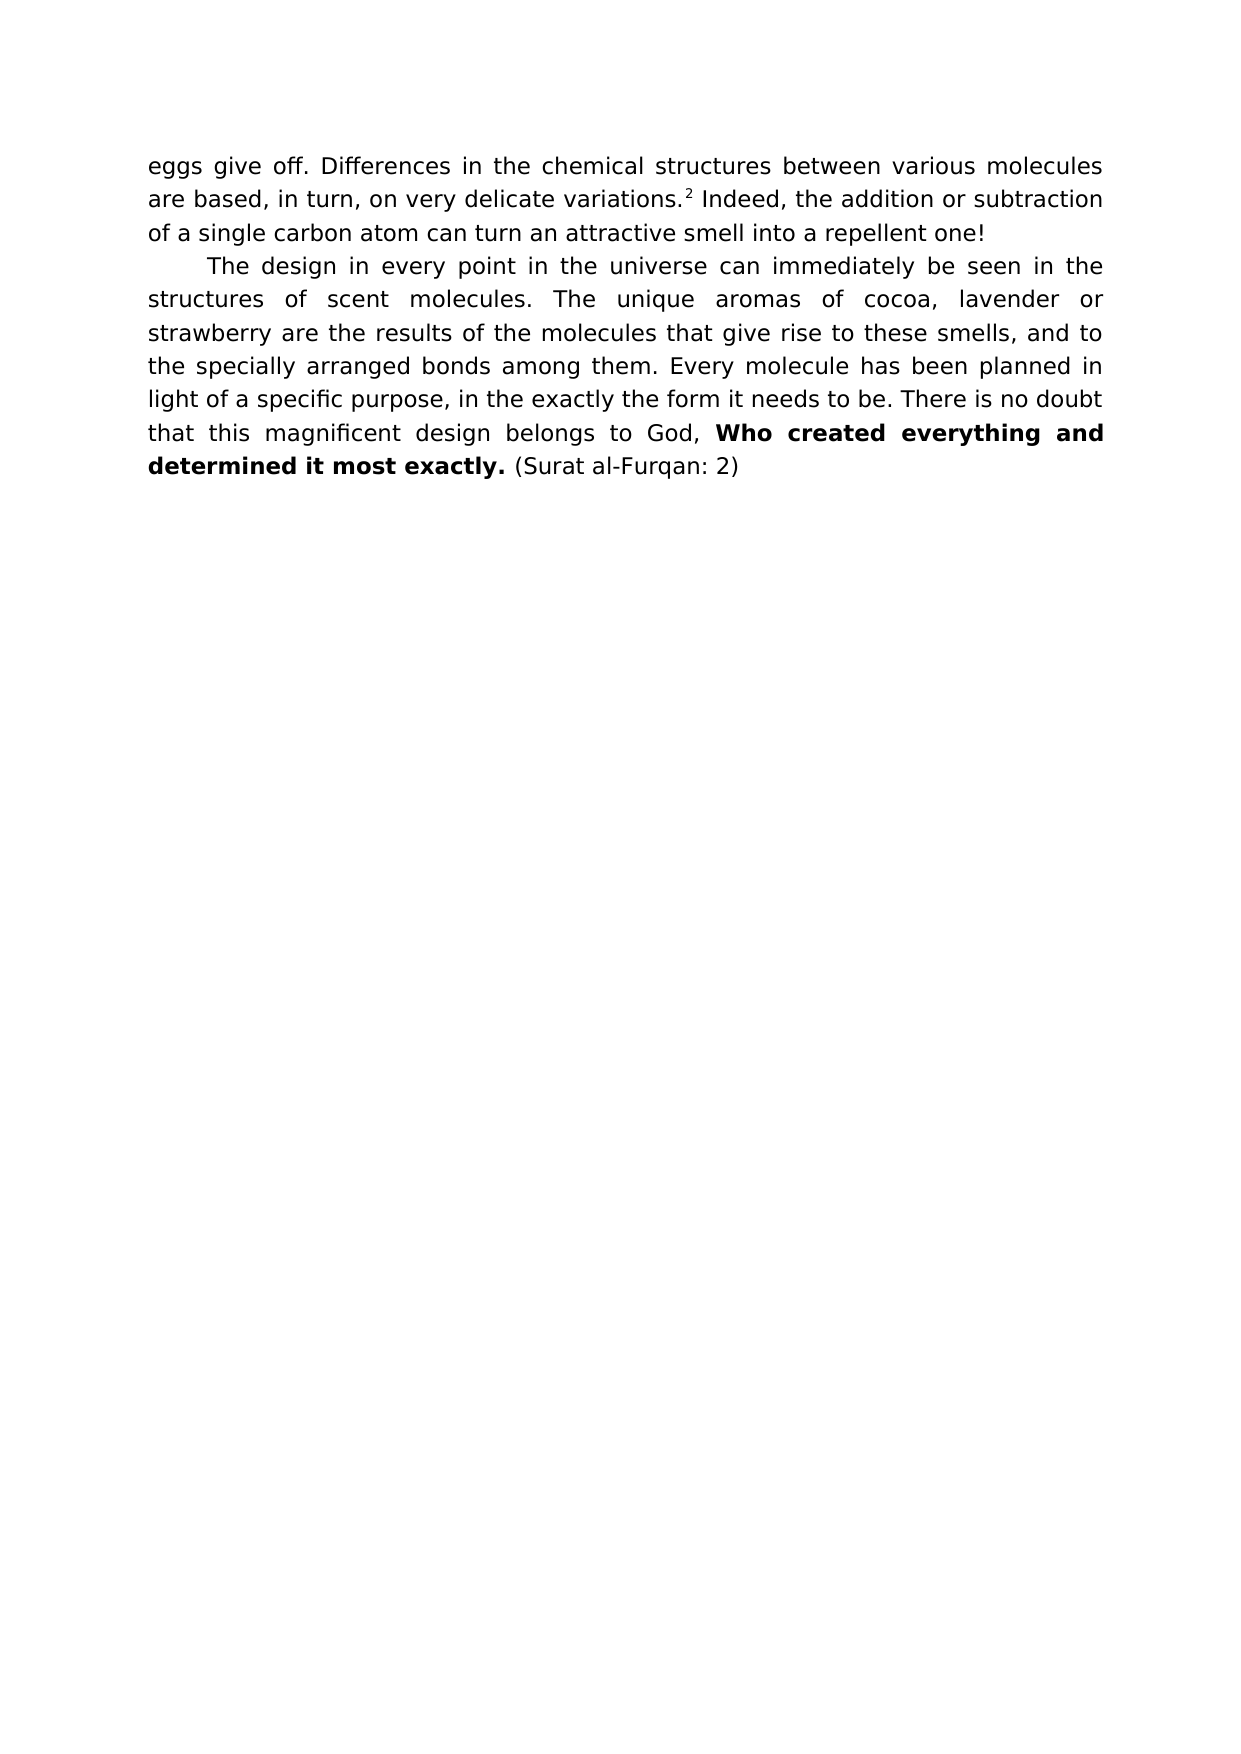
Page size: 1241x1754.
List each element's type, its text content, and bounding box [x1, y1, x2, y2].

text eggs give off. Differences in the chemical structures between various molecules are based, in turn, on very delicate variations. Indeed, the addition or subtraction of a single carbon atom can turn an attractive smell into a repellent one! [148, 148, 1104, 248]
text The design in every point in the universe can immediately be seen in the structures of scent molecules. The unique aromas of cocoa, lavender or strawberry are the results of the molecules that give rise to these smells, and to the specially arranged bonds among them. Every molecule has been planned in light of a specific purpose, in the exactly the form it needs to be. There is no doubt that this magnificent design belongs to God, Who created everything and determined it most exactly. (Surat al-Furqan: 2) [148, 248, 1104, 481]
